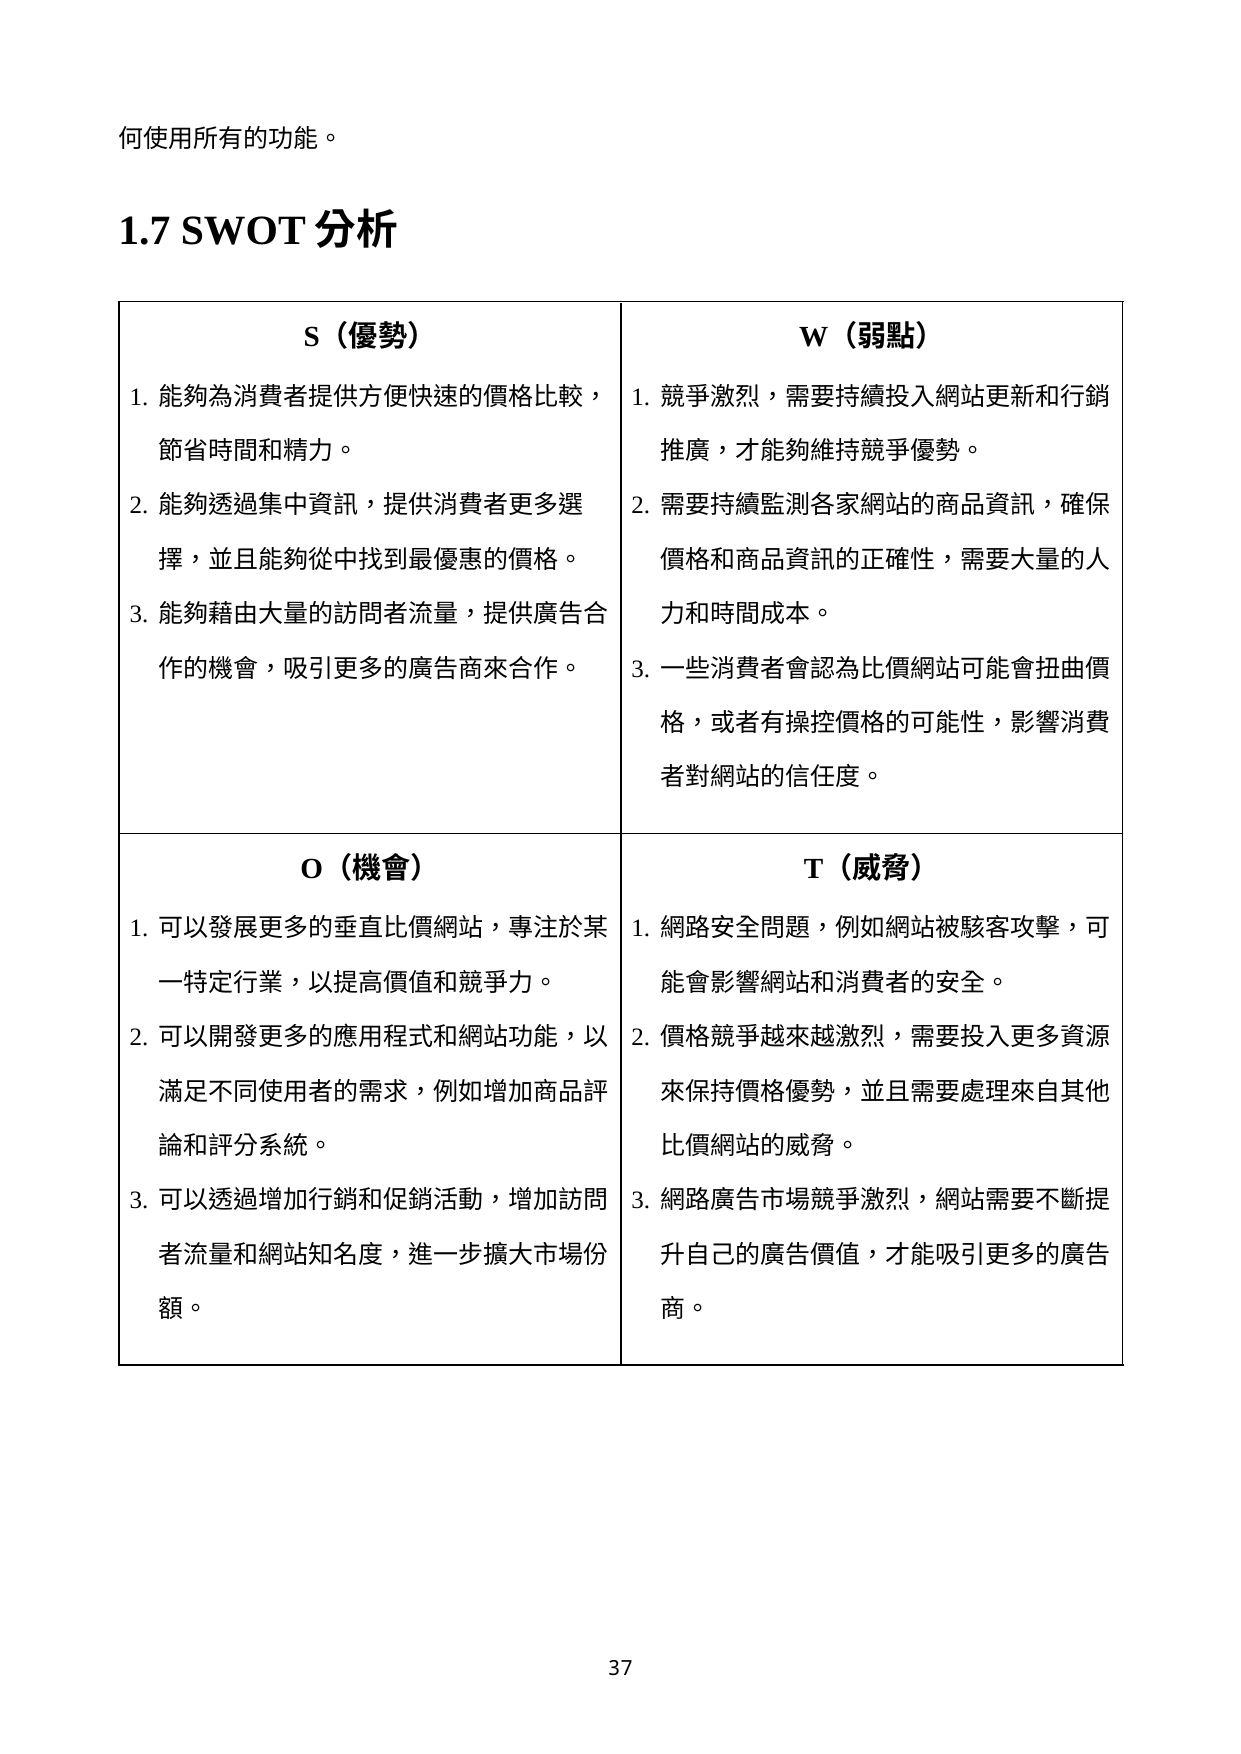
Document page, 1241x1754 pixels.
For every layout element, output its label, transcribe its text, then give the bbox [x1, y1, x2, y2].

text 何使用所有的功能。 [118, 118, 1122, 154]
subtitle 1.7 SWOT分析 [118, 196, 1122, 256]
table_header W（弱點） 競爭激烈，需要持續投入網站更新和行銷推廣，才能夠維持競爭優勢。 需要持續監測各家網站的商品資訊，確保價格和商品資訊的正確性，需要大量的人力和時間成本。 一些消費者會認為比價網站可能會扭曲價格，或者有操控價格的可能性，影響消費者對網站的信任度。 [622, 302, 1122, 832]
table_cell T（威脅） 網路安全問題，例如網站被駭客攻擊，可能會影響網站和消費者的安全。 價格競爭越來越激烈，需要投入更多資源來保持價格優勢，並且需要處理來自其他比價網站的威脅。 網路廣告市場競爭激烈，網站需要不斷提升自己的廣告價值，才能吸引更多的廣告商。 [622, 834, 1122, 1364]
table_header S（優勢） 能夠為消費者提供方便快速的價格比較，節省時間和精力。 能夠透過集中資訊，提供消費者更多選擇，並且能夠從中找到最優惠的價格。 能夠藉由大量的訪問者流量，提供廣告合作的機會，吸引更多的廣告商來合作。 [120, 302, 621, 832]
table_cell O（機會） 可以發展更多的垂直比價網站，專注於某一特定行業，以提高價值和競爭力。 可以開發更多的應用程式和網站功能，以滿足不同使用者的需求，例如增加商品評論和評分系統。 可以透過增加行銷和促銷活動，增加訪問者流量和網站知名度，進一步擴大市場份額。 [120, 834, 620, 1364]
